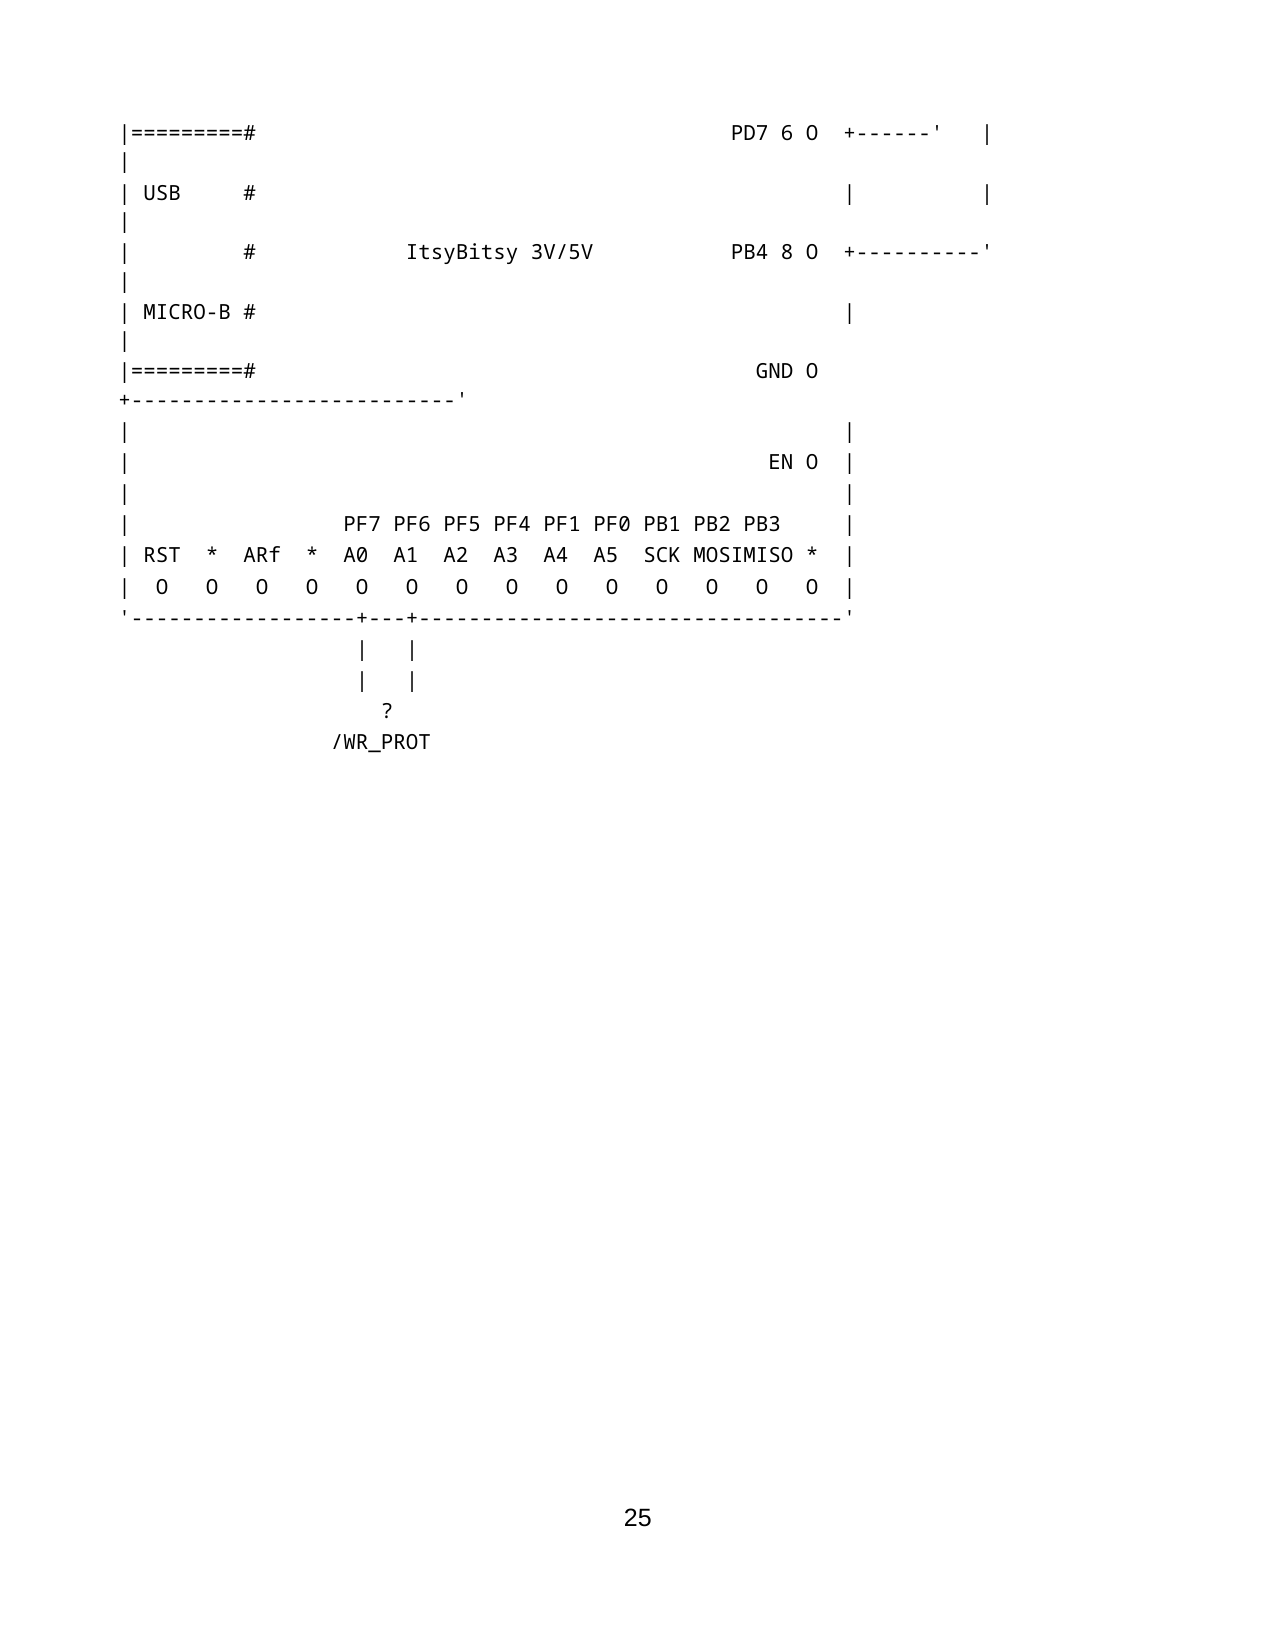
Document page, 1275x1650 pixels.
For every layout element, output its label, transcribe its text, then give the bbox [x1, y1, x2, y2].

text | RST * ARf * A0 A1 A2 A3 A4 A5 SCK MOSIMISO * | [118, 541, 1157, 569]
text | | [118, 665, 1157, 694]
text ? [118, 696, 1157, 725]
text | PF7 PF6 PF5 PF4 PF1 PF0 PB1 PB2 PB3 | [118, 509, 1157, 538]
text /WR_PROT [118, 727, 1157, 756]
text |=========# PD7 6 O +------' | | [118, 118, 1157, 175]
text |=========# GND O +--------------------------' [118, 356, 1157, 413]
text | EN O | [118, 447, 1157, 476]
text | | [118, 634, 1157, 662]
text | O O O O O O O O O O O O O O | [118, 572, 1157, 600]
text | | [118, 478, 1157, 507]
text '------------------+---+----------------------------------' [118, 603, 1157, 631]
text | # ItsyBitsy 3V/5V PB4 8 O +----------' | [118, 237, 1157, 294]
text | USB # | | | [118, 178, 1157, 234]
text | MICRO-B # | | [118, 297, 1157, 354]
text | | [118, 416, 1157, 444]
